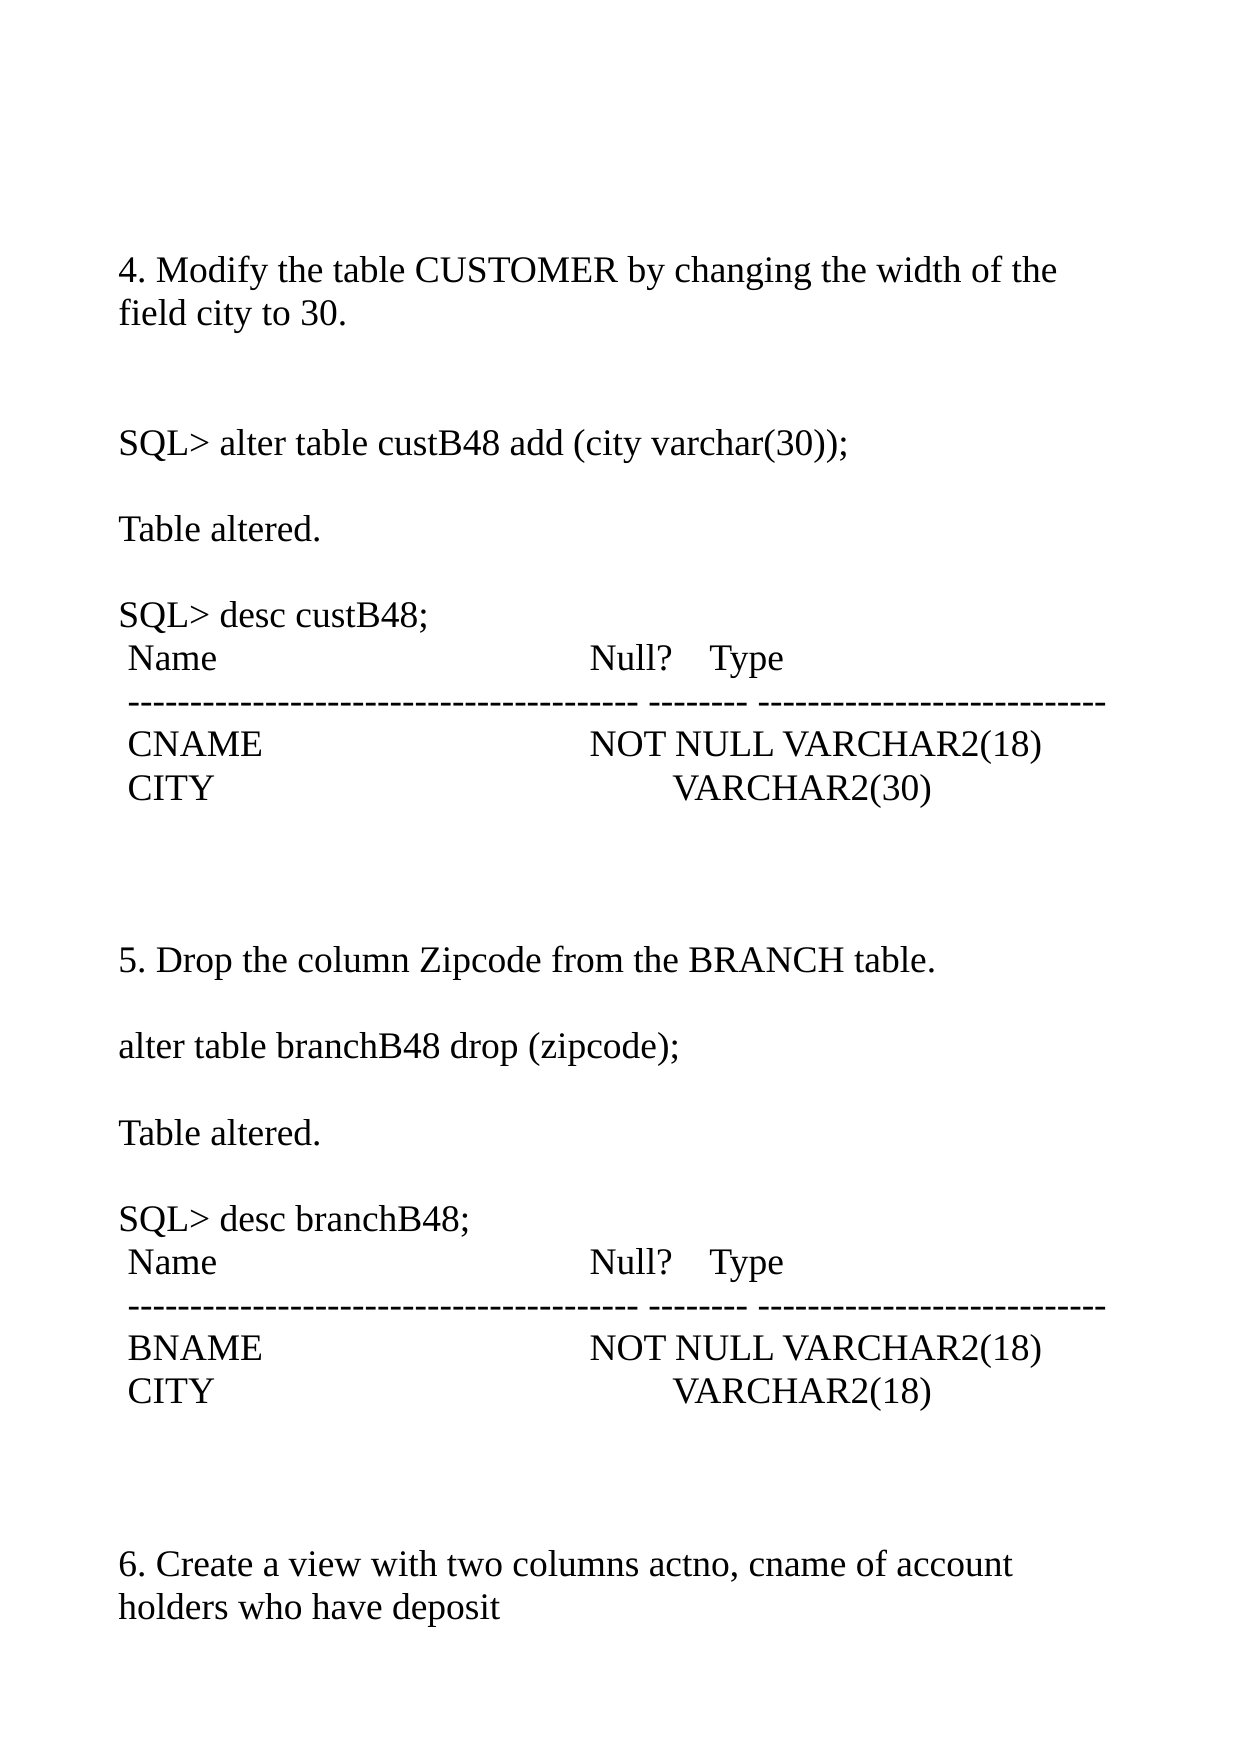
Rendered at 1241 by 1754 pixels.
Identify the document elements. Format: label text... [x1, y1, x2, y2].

text SQL> desc custB48; [118, 592, 1122, 636]
text Name Null? Type [118, 1239, 1122, 1282]
text ----------------------------------------- -------- ---------------------------- [118, 1282, 1122, 1326]
text CITY VARCHAR2(30) [118, 765, 1122, 808]
text 6. Create a view with two columns actno, cname of account holders who have deposit [118, 1541, 1122, 1627]
text SQL> desc branchB48; [118, 1196, 1122, 1239]
text 4. Modify the table CUSTOMER by changing the width of the field city to 30. [118, 247, 1122, 334]
text ----------------------------------------- -------- ---------------------------- [118, 679, 1122, 722]
text Table altered. [118, 506, 1122, 549]
text CNAME NOT NULL VARCHAR2(18) [118, 722, 1122, 765]
text 5. Drop the column Zipcode from the BRANCH table. [118, 937, 1122, 981]
text CITY VARCHAR2(18) [118, 1369, 1122, 1412]
text BNAME NOT NULL VARCHAR2(18) [118, 1326, 1122, 1369]
text alter table branchB48 drop (zipcode); [118, 1024, 1122, 1067]
text SQL> alter table custB48 add (city varchar(30)); [118, 420, 1122, 463]
text Table altered. [118, 1110, 1122, 1153]
text Name Null? Type [118, 636, 1122, 679]
